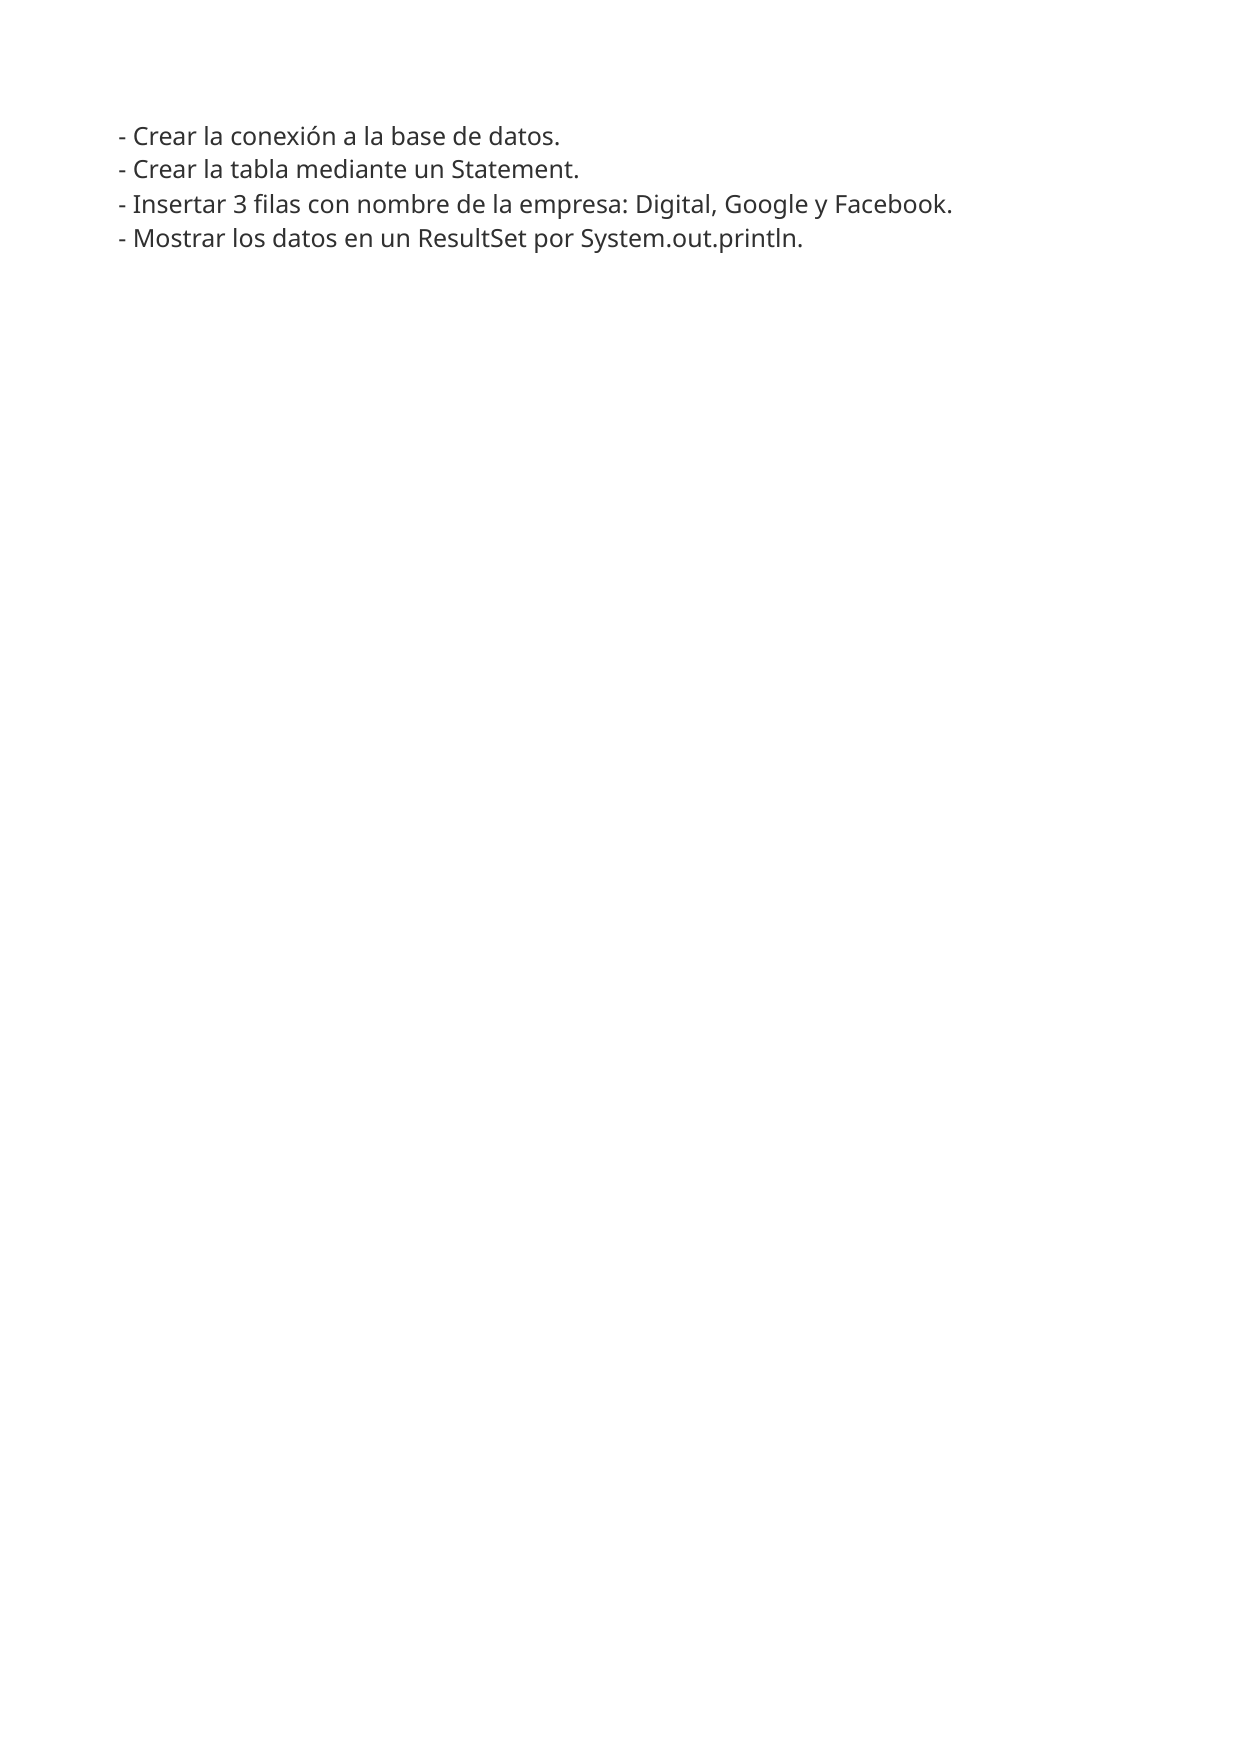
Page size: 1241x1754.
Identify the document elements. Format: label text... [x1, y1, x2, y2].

text - Crear la conexión a la base de datos. [118, 118, 1122, 152]
text - Mostrar los datos en un ResultSet por System.out.println. [118, 220, 1122, 254]
text - Insertar 3 filas con nombre de la empresa: Digital, Google y Facebook. [118, 186, 1122, 220]
text - Crear la tabla mediante un Statement. [118, 152, 1122, 186]
